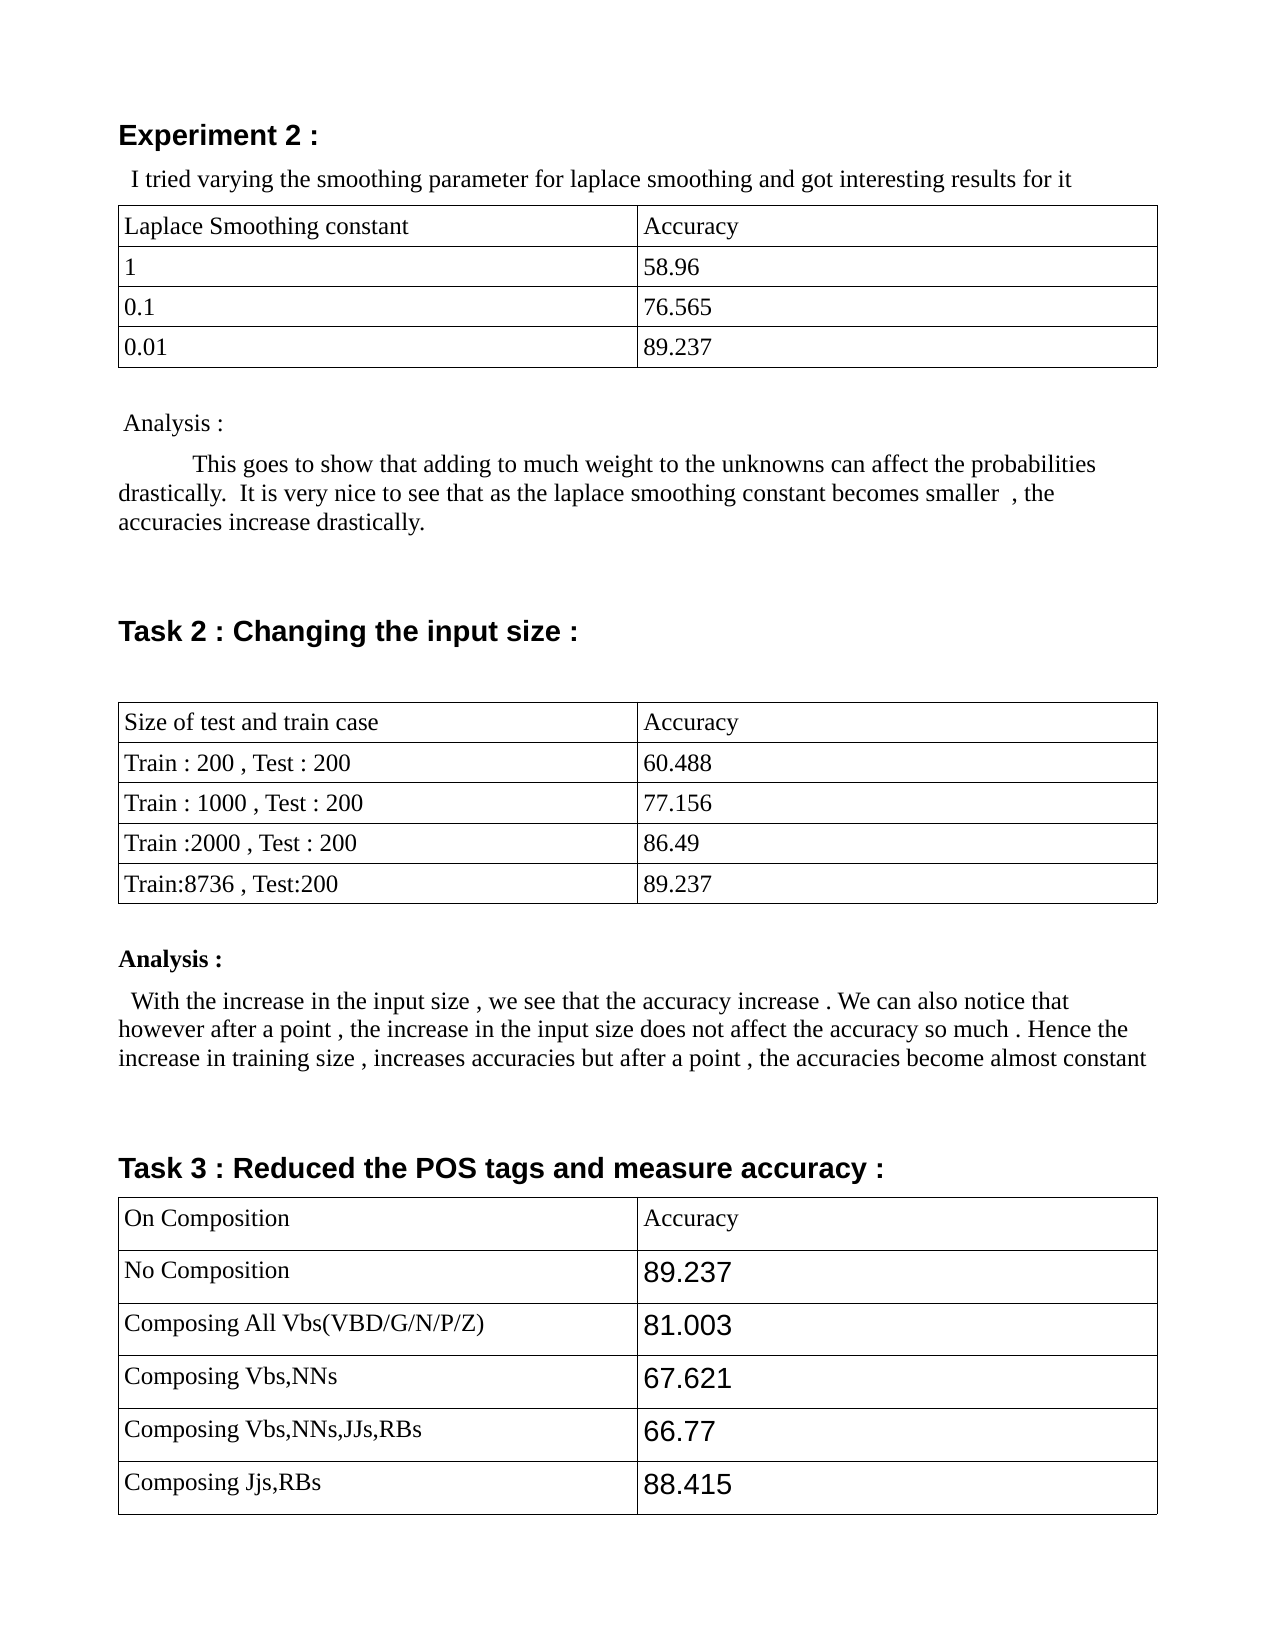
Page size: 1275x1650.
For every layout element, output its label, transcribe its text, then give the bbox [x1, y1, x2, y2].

text Analysis : [118, 944, 1157, 973]
table_header On Composition [119, 1198, 637, 1249]
table_cell Train : 200 , Test : 200 [119, 743, 637, 782]
table_cell Composing All Vbs(VBD/G/N/P/Z) [119, 1304, 637, 1355]
table_cell Train :2000 , Test : 200 [119, 824, 637, 863]
table_cell 89.237 [638, 327, 1157, 367]
table_cell 77.156 [638, 783, 1157, 822]
table_cell 76.565 [638, 287, 1157, 326]
table_cell 58.96 [638, 247, 1157, 286]
subtitle Task 2 : Changing the input size : [118, 614, 1157, 648]
table_cell 0.1 [119, 287, 637, 326]
table_header Accuracy [638, 1198, 1157, 1249]
table_cell 81.003 [638, 1304, 1157, 1355]
table_cell 60.488 [638, 743, 1157, 782]
subtitle Task 3 : Reduced the POS tags and measure accuracy : [118, 1151, 1157, 1184]
table_cell 88.415 [638, 1462, 1157, 1514]
table_header Size of test and train case [119, 703, 637, 742]
table_cell 89.237 [638, 1251, 1157, 1302]
table_header Accuracy [638, 206, 1157, 246]
table_cell 86.49 [638, 824, 1157, 863]
table_cell Train : 1000 , Test : 200 [119, 783, 637, 822]
text This goes to show that adding to much weight to the unknowns can affect the probabilities drastically. It is very nice to see that as the laplace smoothing constant becomes smaller , the accuracies increase drastically. [118, 449, 1157, 536]
table_cell Train:8736 , Test:200 [119, 864, 637, 903]
table_cell Composing Vbs,NNs,JJs,RBs [119, 1409, 637, 1461]
table_cell Composing Vbs,NNs [119, 1356, 637, 1408]
table_cell 0.01 [119, 327, 637, 367]
table_cell 1 [119, 247, 637, 286]
table_header Accuracy [638, 703, 1157, 742]
table_cell 89.237 [638, 864, 1157, 903]
table_cell Composing Jjs,RBs [119, 1462, 637, 1514]
table_header Laplace Smoothing constant [119, 206, 637, 246]
table_cell No Composition [119, 1251, 637, 1302]
text I tried varying the smoothing parameter for laplace smoothing and got interesting results for it [118, 164, 1157, 193]
subtitle Experiment 2 : [118, 118, 1157, 152]
table_cell 67.621 [638, 1356, 1157, 1408]
text With the increase in the input size , we see that the accuracy increase . We can also notice that however after a point , the increase in the input size does not affect the accuracy so much . Hence the increase in training size , increases accuracies but after a point , the accuracies become almost constant [118, 986, 1157, 1072]
table_cell 66.77 [638, 1409, 1157, 1461]
text Analysis : [118, 408, 1157, 437]
